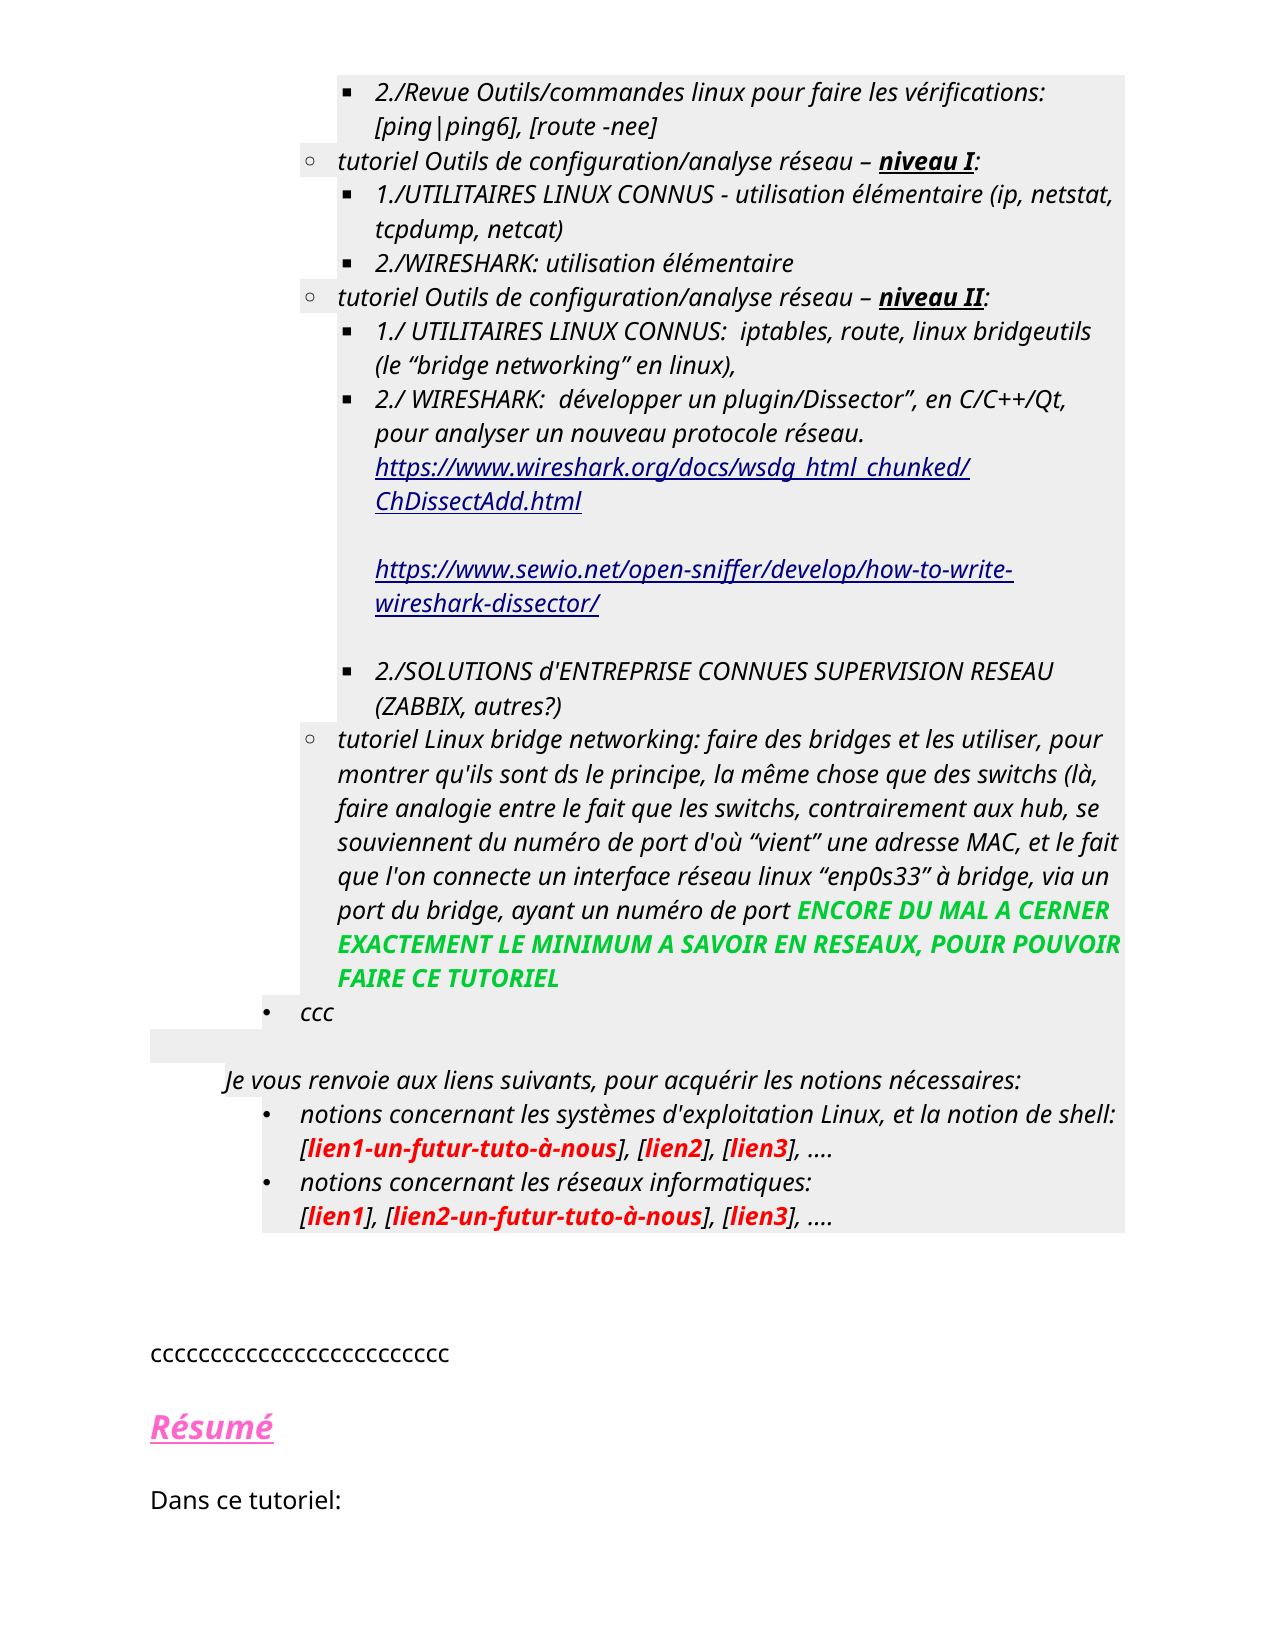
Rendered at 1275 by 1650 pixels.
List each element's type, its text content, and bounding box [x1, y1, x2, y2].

list notions concernant les systèmes d'exploitation Linux, et la notion de shell: [lien1-un-futur-tuto-à-nous], [lien2], [lien3], …. [262, 1097, 1125, 1165]
text Dans ce tutoriel: [150, 1483, 1125, 1517]
list 2./WIRESHARK: utilisation élémentaire [337, 245, 1125, 279]
list https://www.wireshark.org/docs/wsdg_html_chunked/ChDissectAdd.html [337, 450, 1125, 518]
text ccccccccccccccccccccccccc [150, 1335, 1125, 1369]
list 2./SOLUTIONS d'ENTREPRISE CONNUES SUPERVISION RESEAU (ZABBIX, autres?) [337, 654, 1125, 722]
list [lien1], [lien2-un-futur-tuto-à-nous], [lien3], …. [262, 1199, 1125, 1233]
list 2./ WIRESHARK: développer un plugin/Dissector”, en C/C++/Qt, pour analyser un nouveau protocole réseau. [337, 382, 1125, 450]
list https://www.sewio.net/open-sniffer/develop/how-to-write-wireshark-dissector/ [337, 552, 1125, 620]
list 2./Revue Outils/commandes linux pour faire les vérifications: [ping|ping6], [route -nee] [337, 75, 1125, 143]
text Je vous renvoie aux liens suivants, pour acquérir les notions nécessaires: [225, 1063, 1125, 1097]
list tutoriel Outils de configuration/analyse réseau – niveau I: [300, 143, 1125, 177]
list 1./ UTILITAIRES LINUX CONNUS: iptables, route, linux bridgeutils (le “bridge networking” en linux), [337, 313, 1125, 382]
list tutoriel Outils de configuration/analyse réseau – niveau II: [300, 279, 1125, 313]
text Résumé [150, 1403, 1125, 1449]
list tutoriel Linux bridge networking: faire des bridges et les utiliser, pour montrer qu'ils sont ds le principe, la même chose que des switchs (là, faire analogie entre le fait que les switchs, contrairement aux hub, se souviennent du numéro de port d'où “vient” une adresse MAC, et le fait que l'on connecte un interface réseau linux “enp0s33” à bridge, via un port du bridge, ayant un numéro de port ENCORE DU MAL A CERNER EXACTEMENT LE MINIMUM A SAVOIR EN RESEAUX, POUIR POUVOIR FAIRE CE TUTORIEL [300, 722, 1125, 995]
list notions concernant les réseaux informatiques: [262, 1165, 1125, 1199]
list ccc [262, 995, 1125, 1029]
list 1./UTILITAIRES LINUX CONNUS - utilisation élémentaire (ip, netstat, tcpdump, netcat) [337, 177, 1125, 245]
